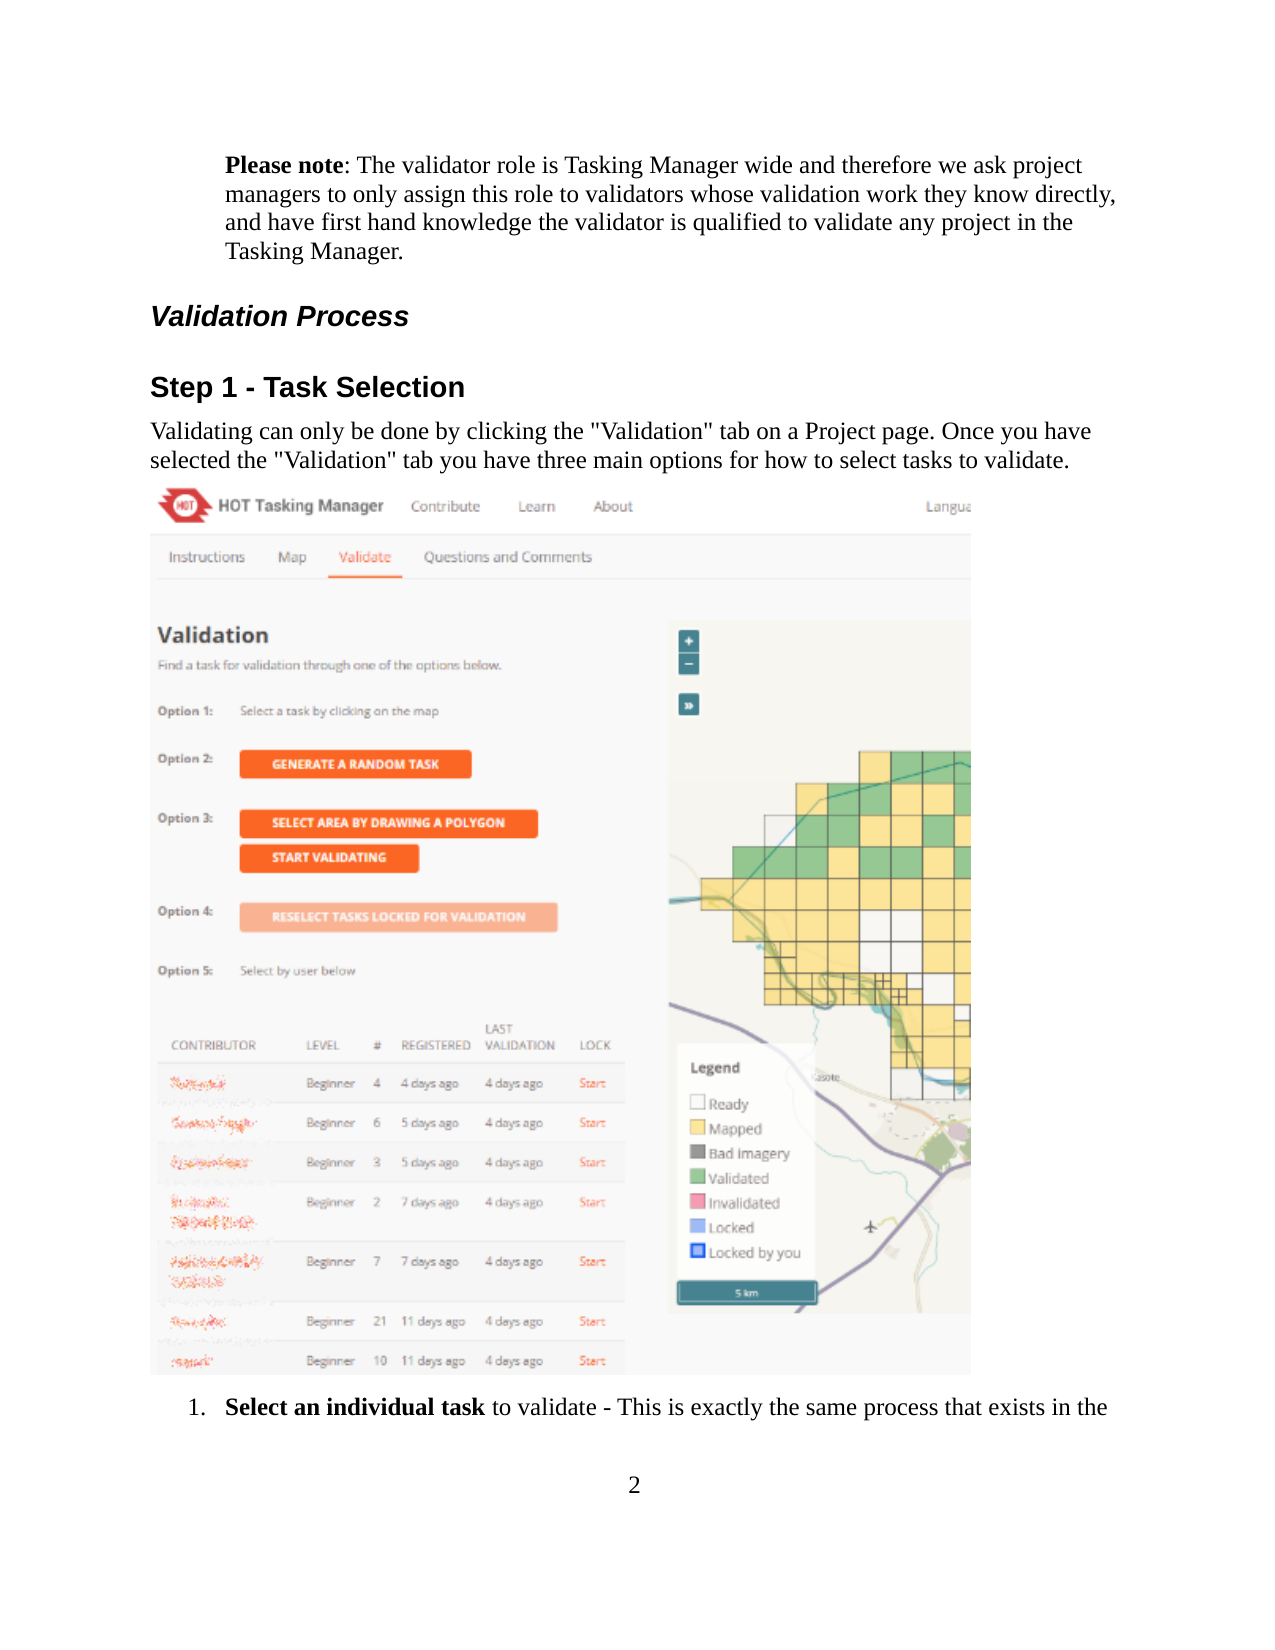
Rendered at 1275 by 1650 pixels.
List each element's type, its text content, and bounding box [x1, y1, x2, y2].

picture [150, 482, 971, 1375]
text Validating can only be done by clicking the "Validation" tab on a Project page. Once you have selected the "Validation" tab you have three main options for how to select tasks to validate. [150, 416, 1125, 473]
list Please note: The validator role is Tasking Manager wide and therefore we ask project managers to only assign this role to validators whose validation work they know directly, and have first hand knowledge the validator is qualified to validate any project in the Tasking Manager. [187, 150, 1125, 265]
list Select an individual task to validate - This is exactly the same process that exists in the [187, 1392, 1125, 1421]
subtitle Step 1 - Task Selection [150, 370, 1125, 403]
subtitle Validation Process [150, 299, 1125, 332]
